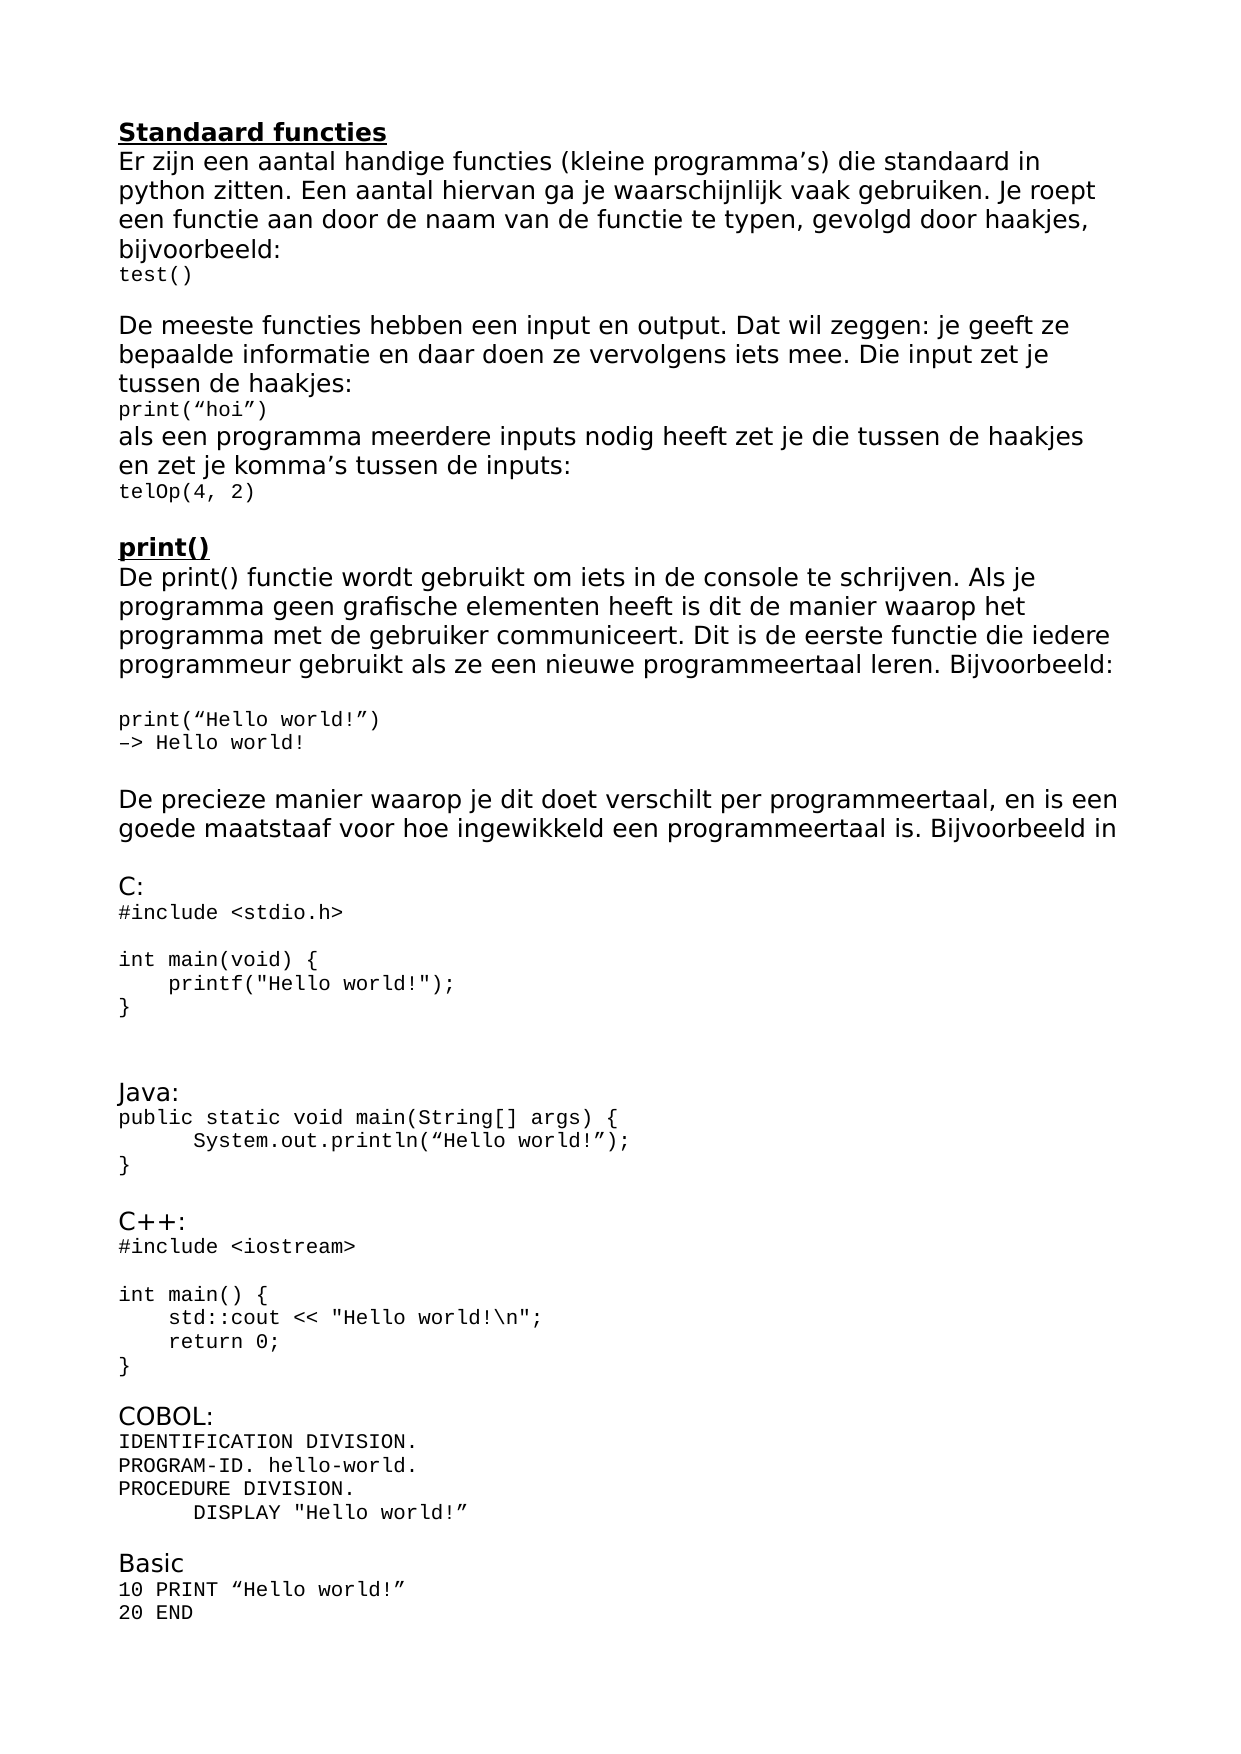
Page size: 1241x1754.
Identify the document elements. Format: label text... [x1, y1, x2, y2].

text telOp(4, 2) [118, 481, 1122, 504]
text De print() functie wordt gebruikt om iets in de console te schrijven. Als je programma geen grafische elementen heeft is dit de manier waarop het programma met de gebruiker communiceert. Dit is de eerste functie die iedere programmeur gebruikt als ze een nieuwe programmeertaal leren. Bijvoorbeeld: [118, 563, 1122, 679]
text print(“hoi”) [118, 399, 1122, 422]
text COBOL: [118, 1402, 1122, 1431]
text print(“Hello world!”) [118, 708, 1122, 732]
text } [118, 996, 1122, 1020]
text public static void main(String[] args) { [118, 1107, 1122, 1131]
text } [118, 1154, 1122, 1178]
text std::cout << "Hello world!\n"; [118, 1307, 1122, 1331]
text #include <stdio.h> [118, 902, 1122, 925]
text Standaard functies [118, 118, 1122, 147]
text als een programma meerdere inputs nodig heeft zet je die tussen de haakjes en zet je komma’s tussen de inputs: [118, 422, 1122, 481]
text C++: [118, 1207, 1122, 1236]
text C: [118, 872, 1122, 902]
text DISPLAY "Hello world!” [118, 1502, 1122, 1526]
text int main(void) { [118, 949, 1122, 973]
text Basic [118, 1549, 1122, 1578]
text IDENTIFICATION DIVISION. [118, 1431, 1122, 1455]
text 10 PRINT “Hello world!” [118, 1578, 1122, 1602]
text 20 END [118, 1602, 1122, 1626]
text PROGRAM-ID. hello-world. [118, 1455, 1122, 1478]
text print() [118, 533, 1122, 563]
text –> Hello world! [118, 732, 1122, 756]
text PROCEDURE DIVISION. [118, 1478, 1122, 1502]
text printf("Hello world!"); [118, 973, 1122, 996]
text test() [118, 264, 1122, 288]
text De precieze manier waarop je dit doet verschilt per programmeertaal, en is een goede maatstaaf voor hoe ingewikkeld een programmeertaal is. Bijvoorbeeld in [118, 785, 1122, 843]
text Er zijn een aantal handige functies (kleine programma’s) die standaard in python zitten. Een aantal hiervan ga je waarschijnlijk vaak gebruiken. Je roept een functie aan door de naam van de functie te typen, gevolgd door haakjes, bijvoorbeeld: [118, 147, 1122, 264]
text #include <iostream> [118, 1236, 1122, 1260]
text int main() { [118, 1284, 1122, 1307]
text } [118, 1355, 1122, 1378]
text De meeste functies hebben een input en output. Dat wil zeggen: je geeft ze bepaalde informatie en daar doen ze vervolgens iets mee. Die input zet je tussen de haakjes: [118, 311, 1122, 399]
text System.out.println(“Hello world!”); [118, 1131, 1122, 1154]
text Java: [118, 1078, 1122, 1107]
text return 0; [118, 1331, 1122, 1355]
